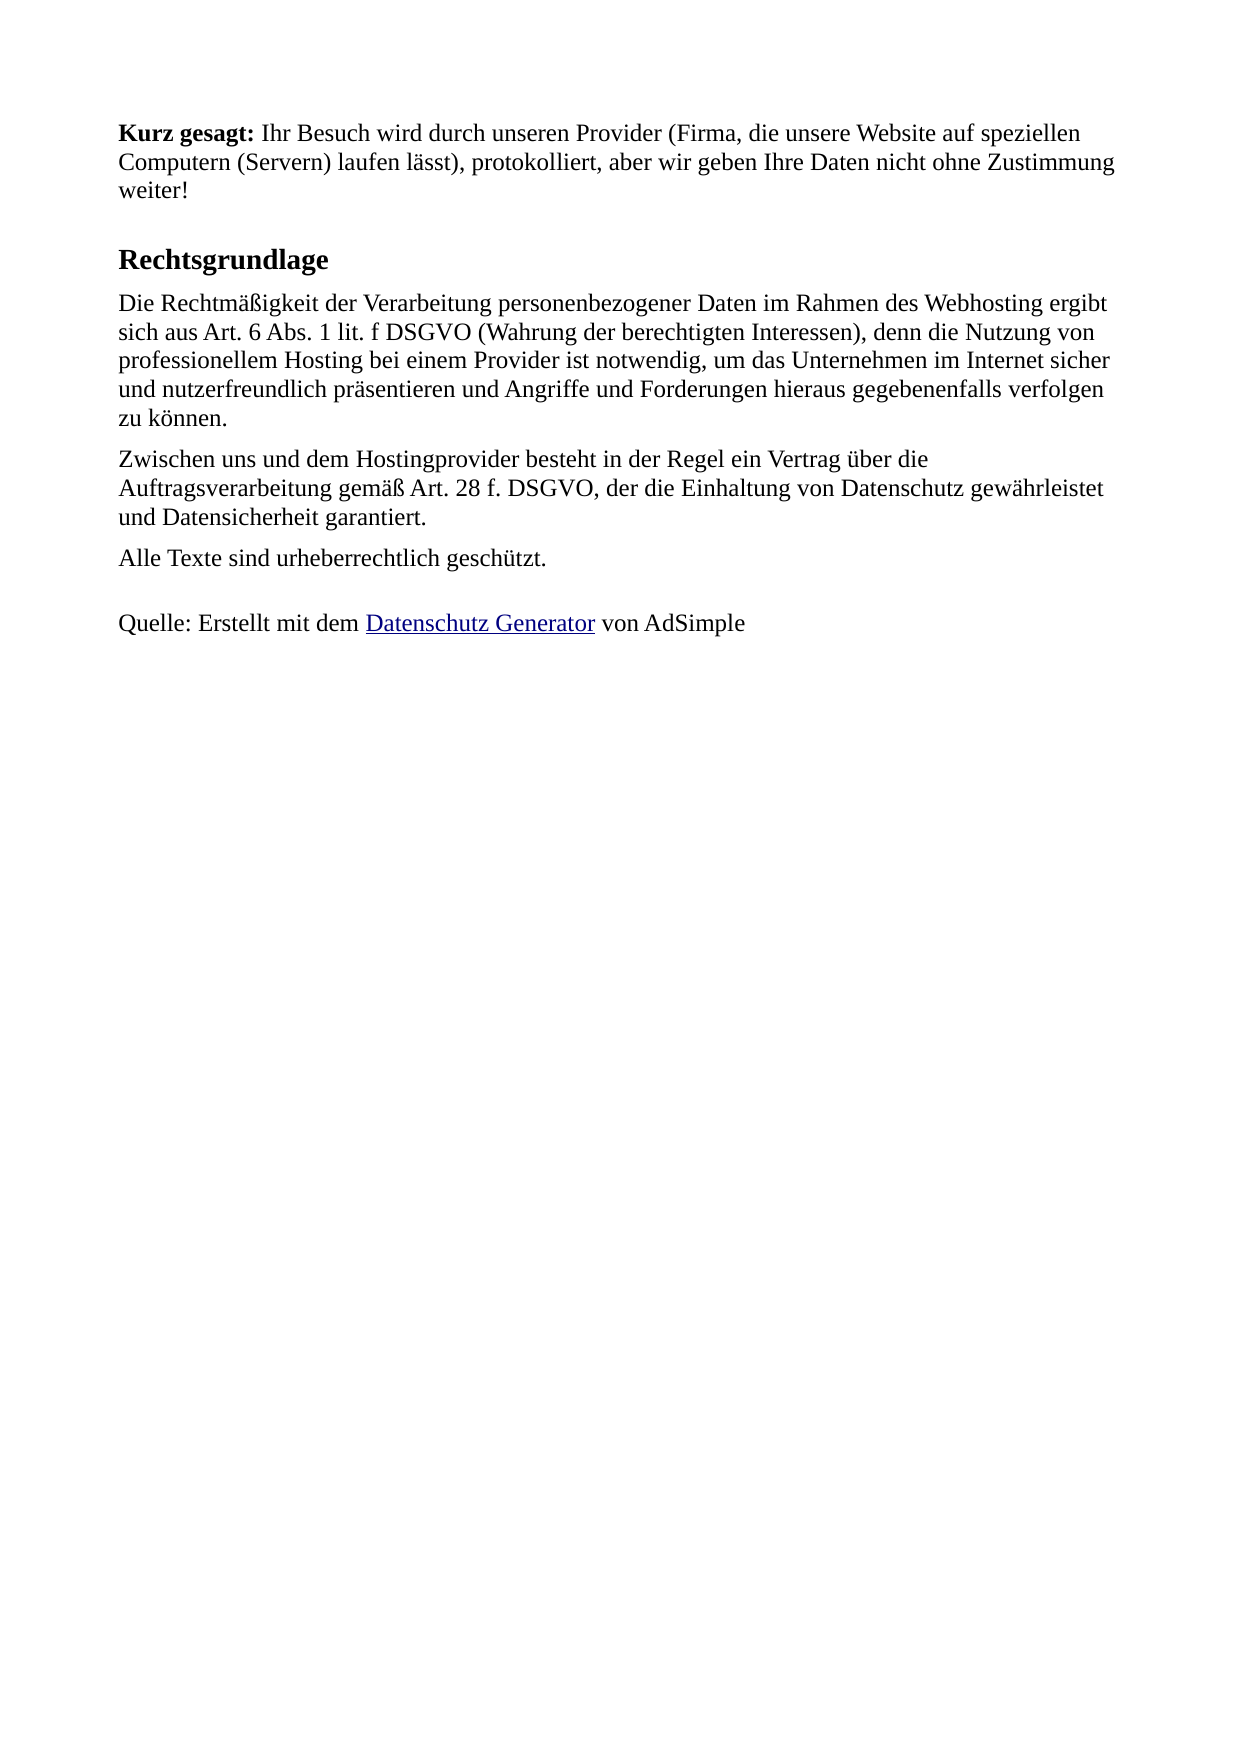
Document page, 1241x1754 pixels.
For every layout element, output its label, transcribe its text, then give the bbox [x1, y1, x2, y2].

text Zwischen uns und dem Hostingprovider besteht in der Regel ein Vertrag über die Auftragsverarbeitung gemäß Art. 28 f. DSGVO, der die Einhaltung von Datenschutz gewährleistet und Datensicherheit garantiert. [118, 444, 1122, 530]
text Die Rechtmäßigkeit der Verarbeitung personenbezogener Daten im Rahmen des Webhosting ergibt sich aus Art. 6 Abs. 1 lit. f DSGVO (Wahrung der berechtigten Interessen), denn die Nutzung von professionellem Hosting bei einem Provider ist notwendig, um das Unternehmen im Internet sicher und nutzerfreundlich präsentieren und Angriffe und Forderungen hieraus gegebenenfalls verfolgen zu können. [118, 288, 1122, 432]
text Alle Texte sind urheberrechtlich geschützt. [118, 543, 1122, 572]
text Kurz gesagt: Ihr Besuch wird durch unseren Provider (Firma, die unsere Website auf speziellen Computern (Servern) laufen lässt), protokolliert, aber wir geben Ihre Daten nicht ohne Zustimmung weiter! [118, 118, 1122, 204]
text Quelle: Erstellt mit dem Datenschutz Generator von AdSimple [118, 608, 1122, 636]
subtitle Rechtsgrundlage [118, 242, 1122, 275]
